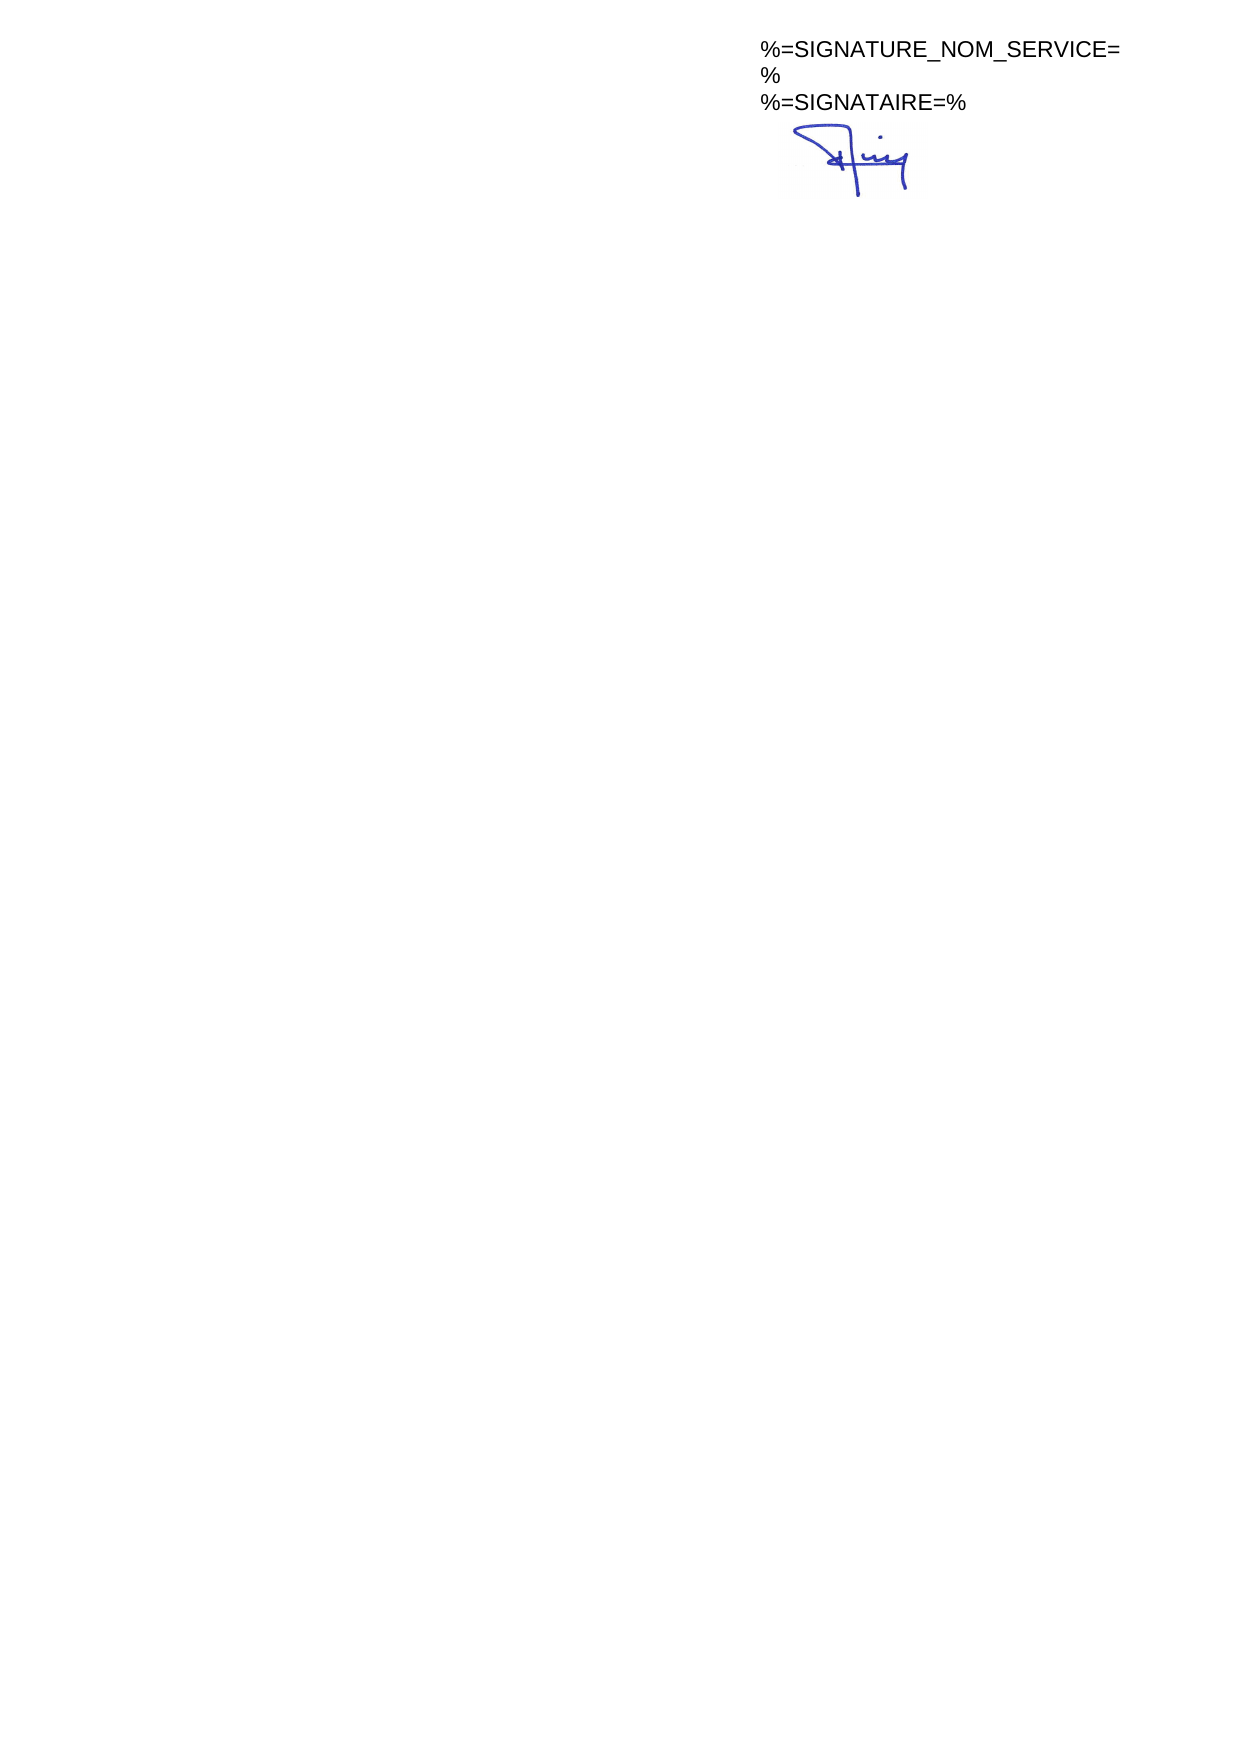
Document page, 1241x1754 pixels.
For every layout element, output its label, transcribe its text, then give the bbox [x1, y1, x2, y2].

table_cell [118, 89, 760, 115]
picture [777, 122, 929, 199]
table_cell %=SIGNATAIRE=% [760, 89, 1122, 115]
table_header [118, 36, 760, 89]
table_header %=SIGNATURE_NOM_SERVICE=% [760, 36, 1122, 89]
